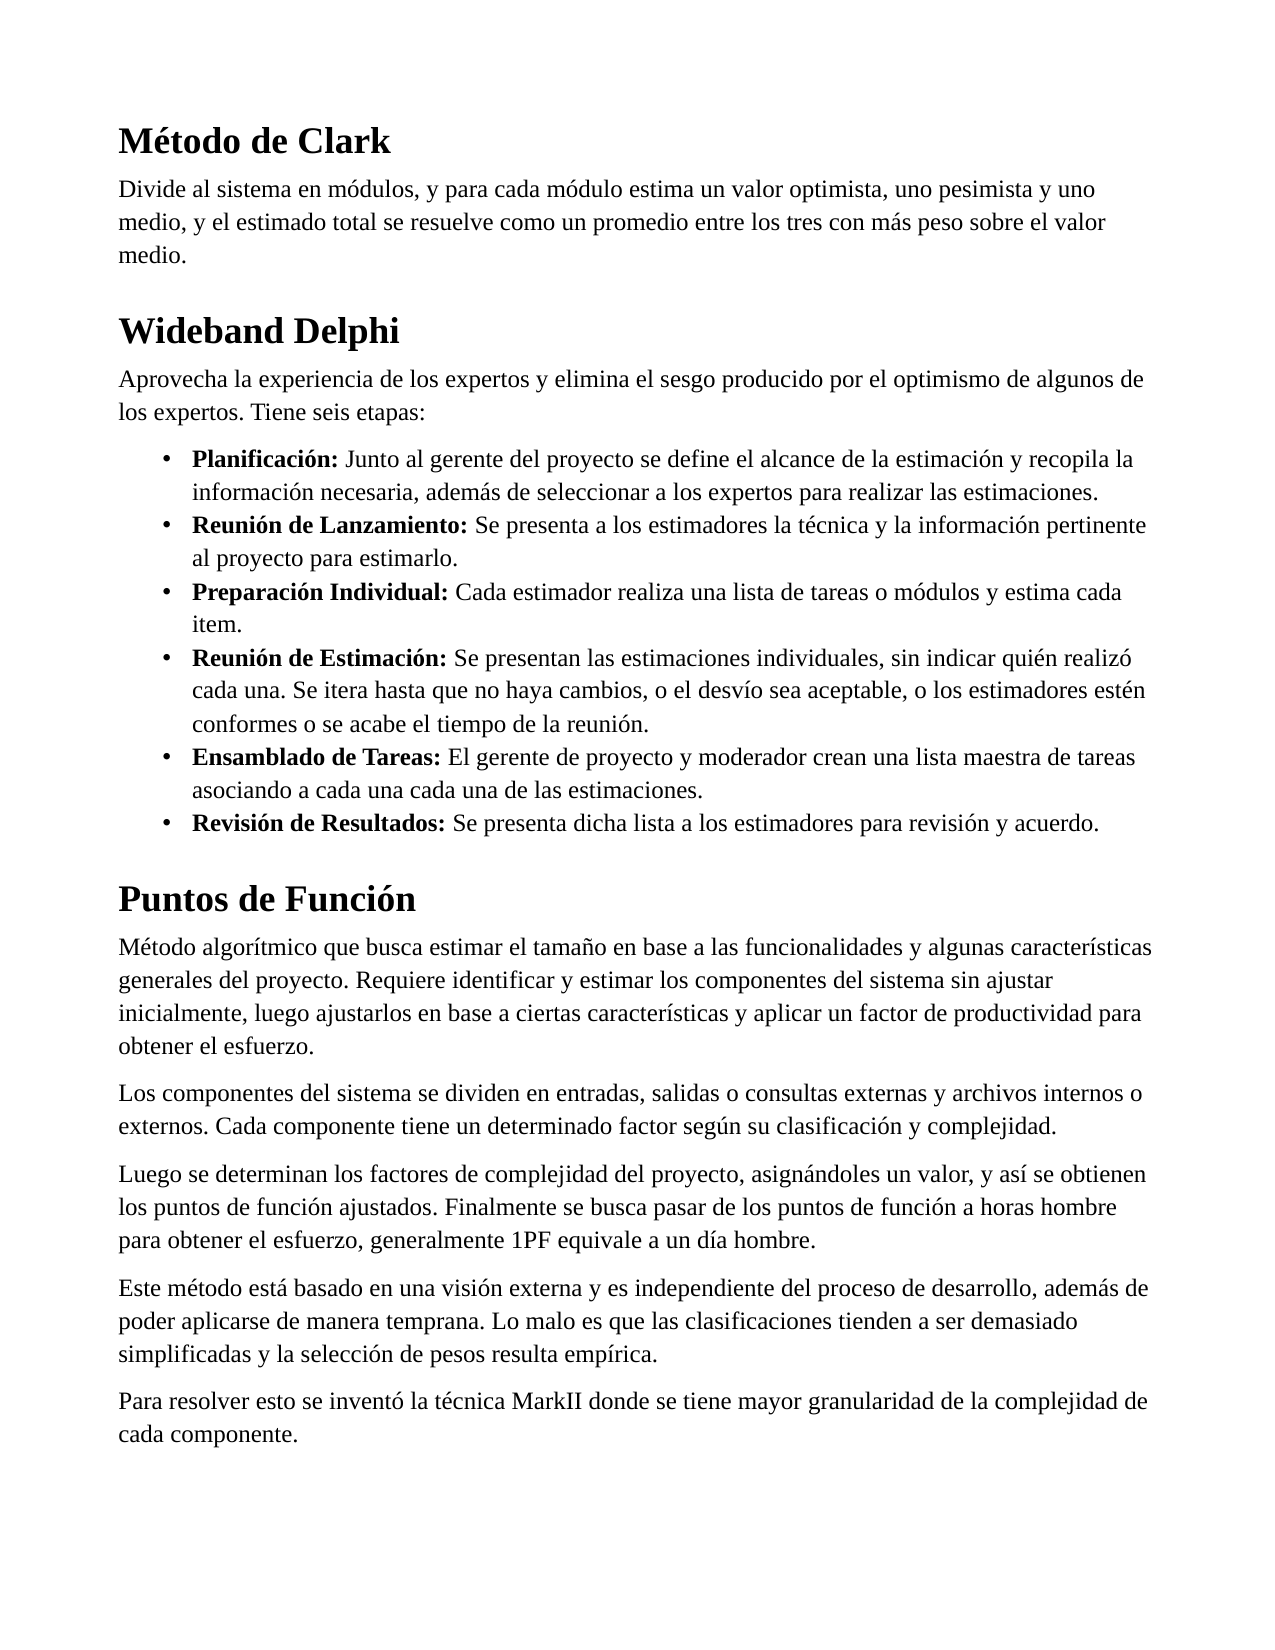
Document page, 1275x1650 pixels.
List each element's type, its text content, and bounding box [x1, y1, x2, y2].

list Ensamblado de Tareas: El gerente de proyecto y moderador crean una lista maestra de tareas asociando a cada una cada una de las estimaciones. [162, 742, 1157, 803]
list Revisión de Resultados: Se presenta dicha lista a los estimadores para revisión y acuerdo. [162, 808, 1157, 836]
text Luego se determinan los factores de complejidad del proyecto, asignándoles un valor, y así se obtienen los puntos de función ajustados. Finalmente se busca pasar de los puntos de función a horas hombre para obtener el esfuerzo, generalmente 1PF equivale a un día hombre. [118, 1159, 1157, 1254]
list Reunión de Lanzamiento: Se presenta a los estimadores la técnica y la información pertinente al proyecto para estimarlo. [162, 511, 1157, 572]
text Método algorítmico que busca estimar el tamaño en base a las funcionalidades y algunas características generales del proyecto. Requiere identificar y estimar los componentes del sistema sin ajustar inicialmente, luego ajustarlos en base a ciertas características y aplicar un factor de productividad para obtener el esfuerzo. [118, 932, 1157, 1059]
subtitle Método de Clark [118, 118, 1157, 161]
text Aprovecha la experiencia de los expertos y elimina el sesgo producido por el optimismo de algunos de los expertos. Tiene seis etapas: [118, 364, 1157, 426]
list Planificación: Junto al gerente del proyecto se define el alcance de la estimación y recopila la información necesaria, además de seleccionar a los expertos para realizar las estimaciones. [162, 444, 1157, 506]
subtitle Wideband Delphi [118, 308, 1157, 351]
subtitle Puntos de Función [118, 876, 1157, 919]
text Este método está basado en una visión externa y es independiente del proceso de desarrollo, además de poder aplicarse de manera temprana. Lo malo es que las clasificaciones tienden a ser demasiado simplificadas y la selección de pesos resulta empírica. [118, 1273, 1157, 1367]
text Divide al sistema en módulos, y para cada módulo estima un valor optimista, uno pesimista y uno medio, y el estimado total se resuelve como un promedio entre los tres con más peso sobre el valor medio. [118, 174, 1157, 268]
list Preparación Individual: Cada estimador realiza una lista de tareas o módulos y estima cada item. [162, 577, 1157, 638]
text Los componentes del sistema se dividen en entradas, salidas o consultas externas y archivos internos o externos. Cada componente tiene un determinado factor según su clasificación y complejidad. [118, 1078, 1157, 1140]
text Para resolver esto se inventó la técnica MarkII donde se tiene mayor granularidad de la complejidad de cada componente. [118, 1386, 1157, 1448]
list Reunión de Estimación: Se presentan las estimaciones individuales, sin indicar quién realizó cada una. Se itera hasta que no haya cambios, o el desvío sea aceptable, o los estimadores estén conformes o se acabe el tiempo de la reunión. [162, 643, 1157, 737]
